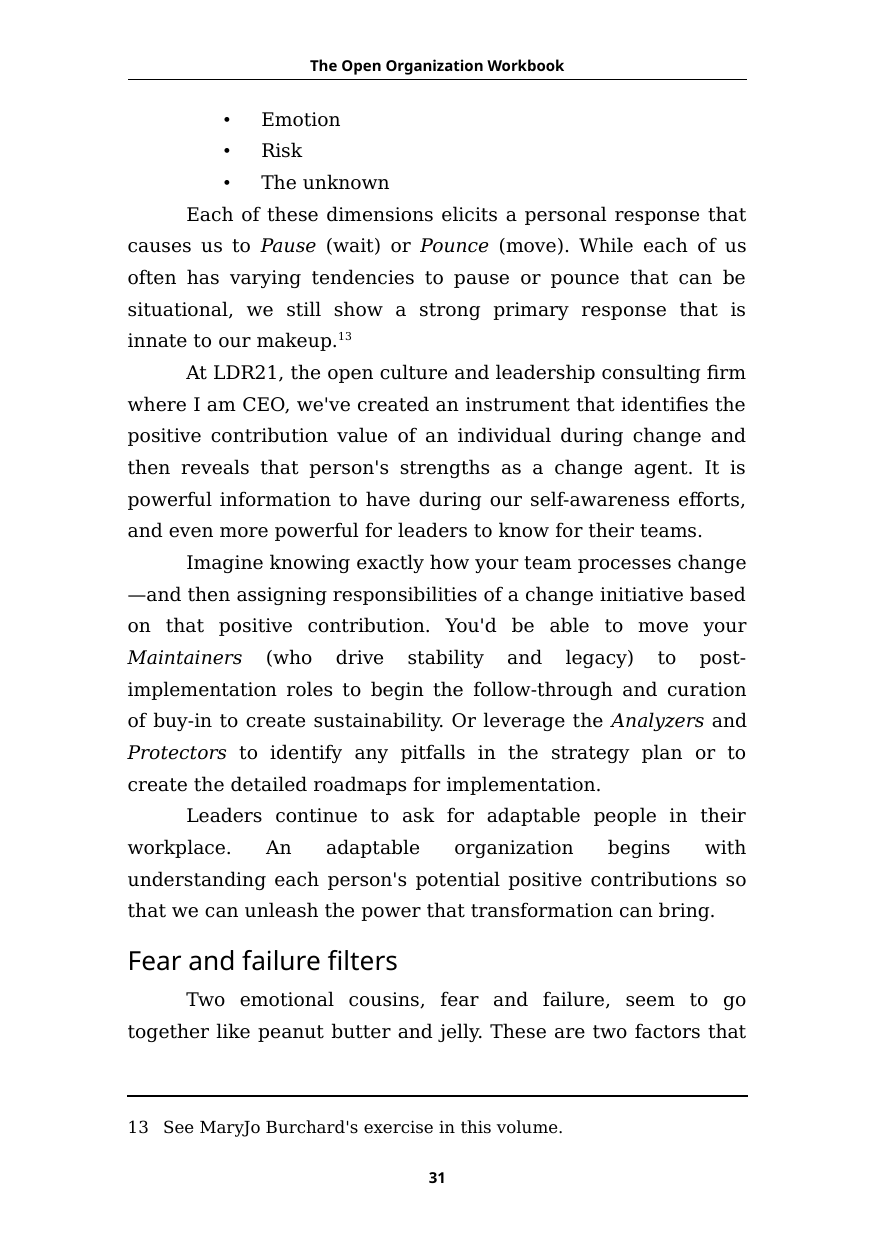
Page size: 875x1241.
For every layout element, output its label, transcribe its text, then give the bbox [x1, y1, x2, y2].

text Leaders continue to ask for adaptable people in their workplace. An adaptable organization begins with understanding each person's potential positive contributions so that we can unleash the power that transformation can bring. [127, 805, 747, 922]
text At LDR21, the open culture and leadership consulting firm where I am CEO, we've created an instrument that identifies the positive contribution value of an individual during change and then reveals that person's strengths as a change agent. It is powerful information to have during our self-awareness efforts, and even more powerful for leaders to know for their teams. [127, 362, 747, 542]
subtitle Fear and failure filters [127, 947, 747, 977]
list Emotion [223, 109, 747, 131]
text See MaryJo Burchard's exercise in this volume. [127, 1118, 747, 1138]
list Risk [223, 140, 747, 162]
text Each of these dimensions elicits a personal response that causes us to Pause (wait) or Pounce (move). While each of us often has varying tendencies to pause or pounce that can be situational, we still show a strong primary response that is innate to our makeup. [127, 204, 747, 352]
list The unknown [223, 172, 747, 194]
text Imagine knowing exactly how your team processes change—and then assigning responsibilities of a change initiative based on that positive contribution. You'd be able to move your Maintainers (who drive stability and legacy) to post-implementation roles to begin the follow-through and curation of buy-in to create sustainability. Or leverage the Analyzers and Protectors to identify any pitfalls in the strategy plan or to create the detailed roadmaps for implementation. [127, 552, 747, 796]
text Two emotional cousins, fear and failure, seem to go together like peanut butter and jelly. These are two factors that [127, 989, 747, 1043]
